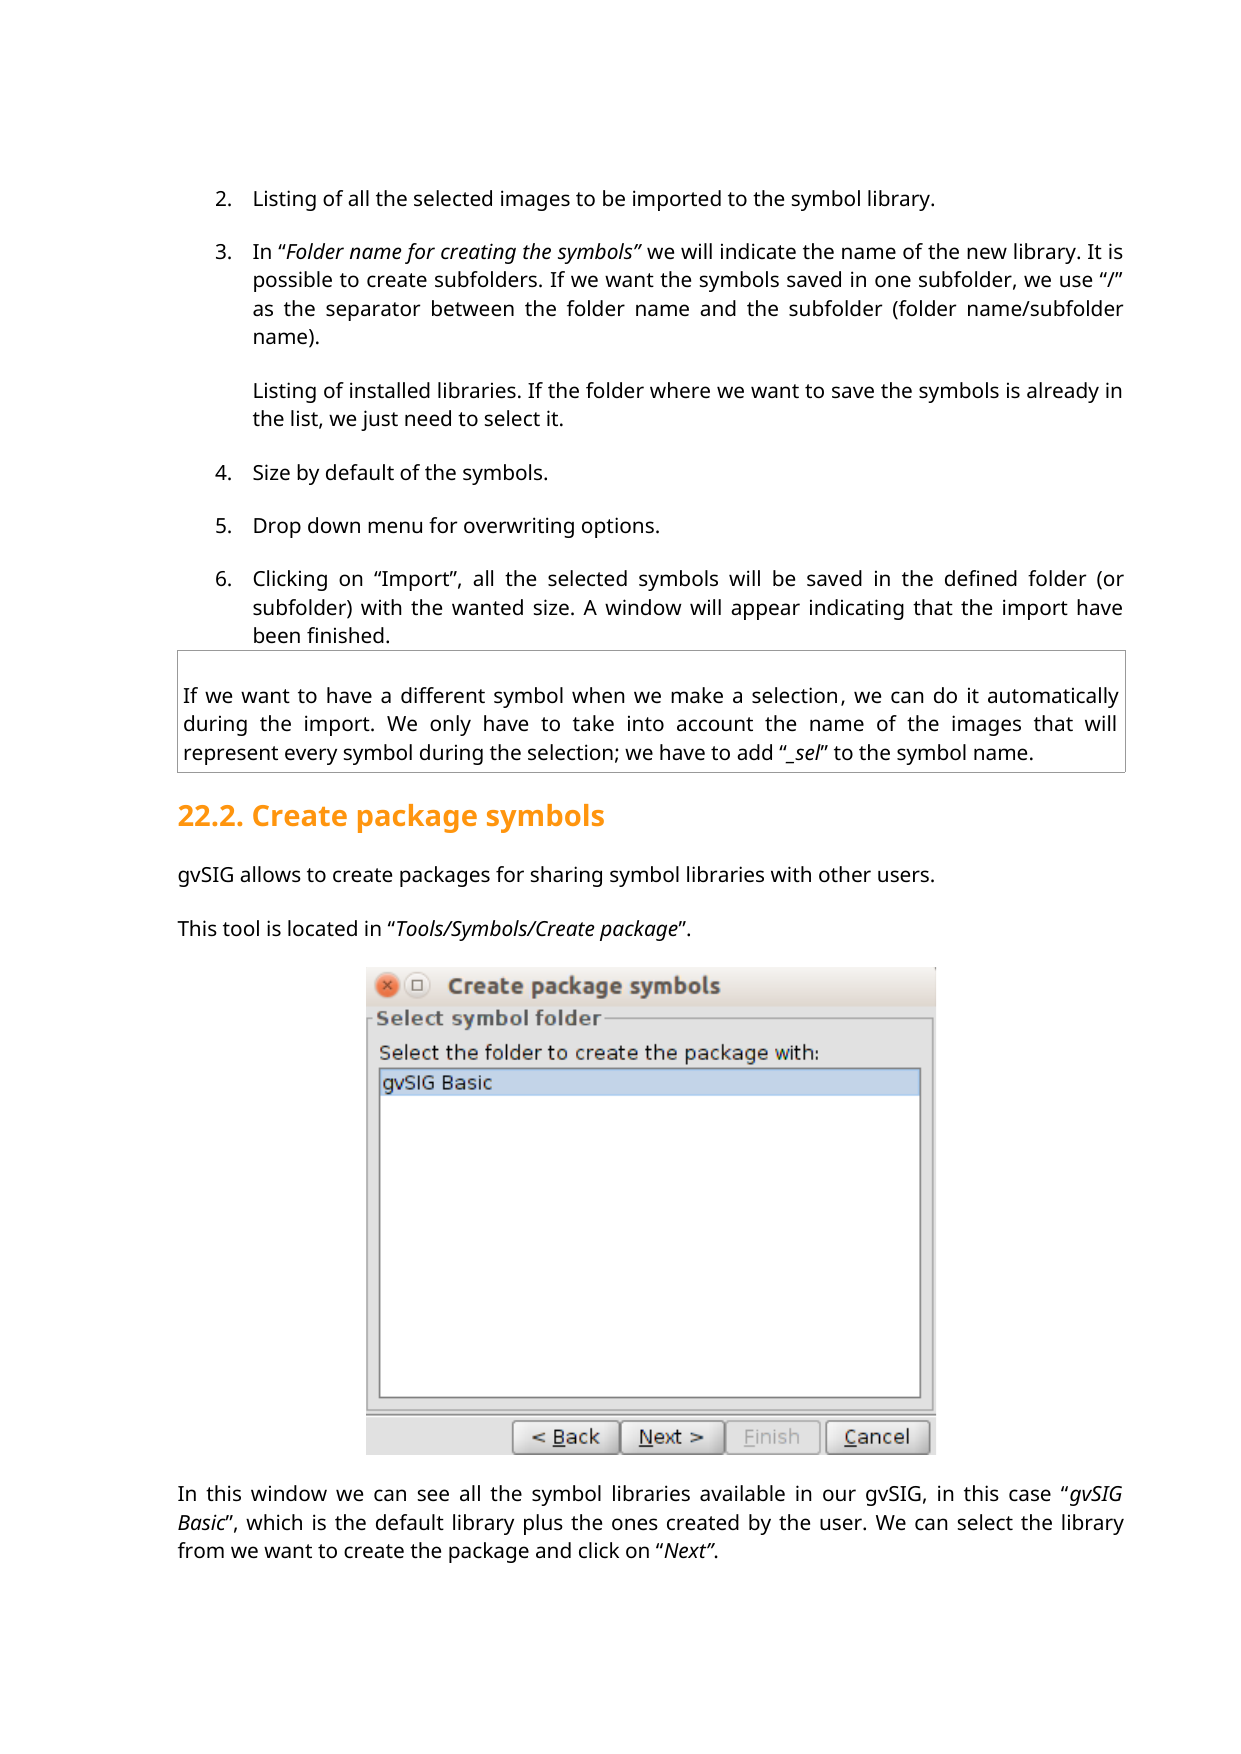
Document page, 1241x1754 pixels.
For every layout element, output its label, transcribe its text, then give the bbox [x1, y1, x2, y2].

subtitle 22.2. Create package symbols [177, 796, 1125, 835]
picture [366, 967, 937, 1455]
table_header If we want to have a different symbol when we make a selection, we can do it automatically during the import. We only have to take into account the name of the images that will represent every symbol during the selection; we have to add “_sel” to the symbol name. [178, 651, 1125, 772]
text This tool is located in “Tools/Symbols/Create package”. [177, 914, 1125, 942]
list Size by default of the symbols. [215, 458, 1125, 486]
list Listing of all the selected images to be imported to the symbol library. [215, 184, 1125, 212]
list Drop down menu for overwriting options. [215, 511, 1125, 539]
list In “Folder name for creating the symbols” we will indicate the name of the new library. It is possible to create subfolders. If we want the symbols saved in one subfolder, we use “/” as the separator between the folder name and the subfolder (folder name/subfolder name). [215, 237, 1125, 351]
text In this window we can see all the symbol libraries available in our gvSIG, in this case “gvSIG Basic”, which is the default library plus the ones created by the user. We can select the library from we want to create the package and click on “Next”. [177, 1479, 1125, 1565]
list Clicking on “Import”, all the selected symbols will be saved in the defined folder (or subfolder) with the wanted size. A window will appear indicating that the import have been finished. [215, 564, 1125, 650]
text gvSIG allows to create packages for sharing symbol libraries with other users. [177, 860, 1125, 889]
list Listing of installed libraries. If the folder where we want to save the symbols is already in the list, we just need to select it. [215, 376, 1125, 433]
